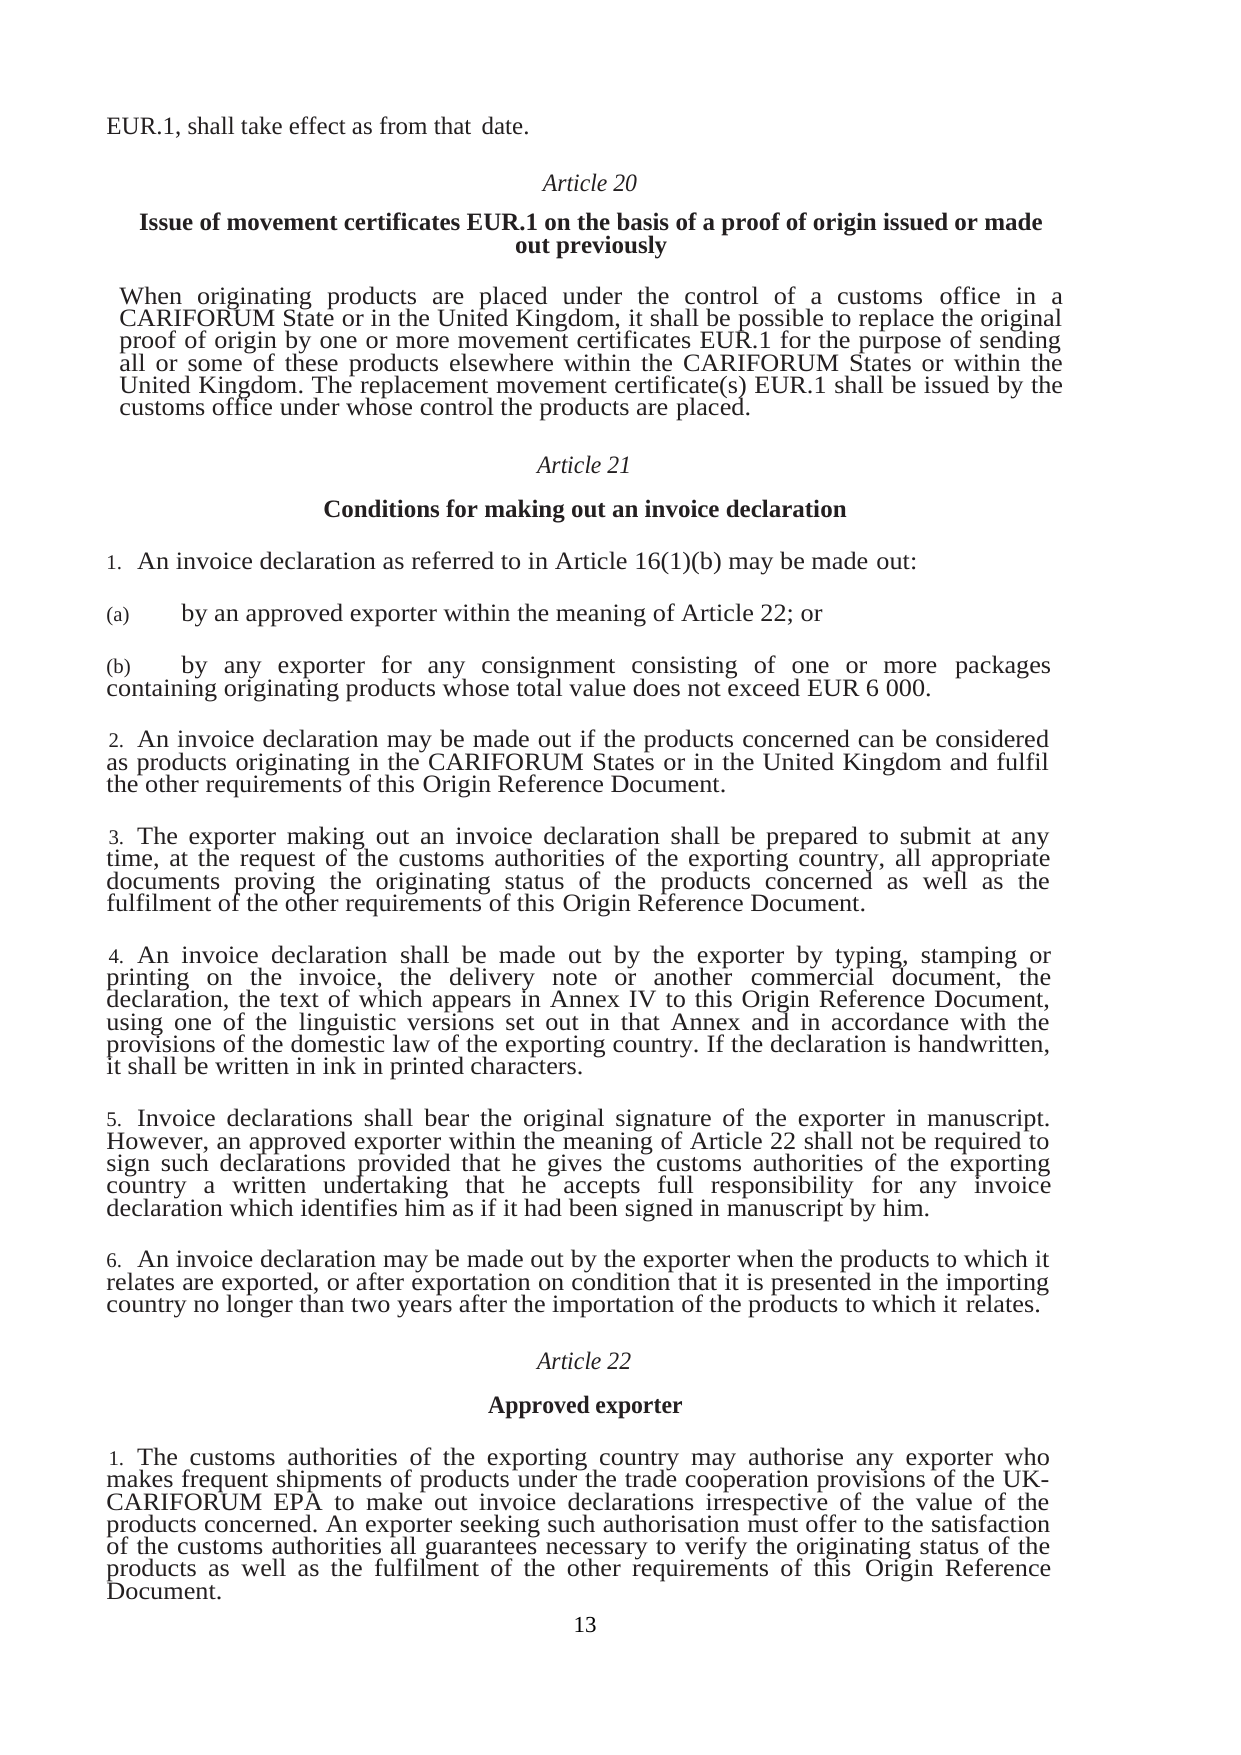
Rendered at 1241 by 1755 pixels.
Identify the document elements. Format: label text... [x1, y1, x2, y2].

text Issue of movement certificates EUR.1 on the basis of a proof of origin issued or made out previously [133, 213, 1049, 258]
text Approved exporter [115, 1390, 1055, 1419]
text Article 22 [115, 1346, 1055, 1375]
list by any exporter for any consignment consisting of one or more packages containing originating products whose total value does not exceed EUR 6 000. [106, 656, 1051, 700]
list Invoice declarations shall bear the original signature of the exporter in manuscript. However, an approved exporter within the meaning of Article 22 shall not be required to sign such declarations provided that he gives the customs authorities of the exporting country a written undertaking that he accepts full responsibility for any invoice declaration which identifies him as if it had been signed in manuscript by him. [106, 1109, 1051, 1220]
text When originating products are placed under the control of a customs office in a CARIFORUM State or in the United Kingdom, it shall be possible to replace the original proof of origin by one or more movement certificates EUR.1 for the purpose of sending all or some of these products elsewhere within the CARIFORUM States or within the United Kingdom. The replacement movement certificate(s) EUR.1 shall be issued by the customs office under whose control the products are placed. [119, 287, 1063, 420]
list EUR.1, shall take effect as from that date. [106, 117, 1063, 139]
list by an approved exporter within the meaning of Article 22; or [106, 604, 1051, 626]
list The customs authorities of the exporting country may authorise any exporter who makes frequent shipments of products under the trade cooperation provisions of the UK-CARIFORUM EPA to make out invoice declarations irrespective of the value of the products concerned. An exporter seeking such authorisation must offer to the satisfaction of the customs authorities all guarantees necessary to verify the originating status of the products as well as the fulfilment of the other requirements of this Origin Reference Document. [106, 1448, 1051, 1604]
text Article 21 [115, 450, 1055, 479]
list An invoice declaration may be made out by the exporter when the products to which it relates are exported, or after exportation on condition that it is presented in the importing country no longer than two years after the importation of the products to which it relates. [106, 1250, 1051, 1317]
list An invoice declaration shall be made out by the exporter by typing, stamping or printing on the invoice, the delivery note or another commercial document, the declaration, the text of which appears in Annex IV to this Origin Reference Document, using one of the linguistic versions set out in that Annex and in accordance with the provisions of the domestic law of the exporting country. If the declaration is handwritten, it shall be written in ink in printed characters. [106, 946, 1051, 1079]
list An invoice declaration as referred to in Article 16(1)(b) may be made out: [106, 552, 666, 574]
list An invoice declaration as referred to in Article 16(1)(b) may be made out: [695, 552, 1051, 574]
text Article 20 [133, 168, 1049, 196]
list An invoice declaration may be made out if the products concerned can be considered as products originating in the CARIFORUM States or in the United Kingdom and fulfil the other requirements of this Origin Reference Document. [106, 730, 1051, 797]
list The exporter making out an invoice declaration shall be prepared to submit at any time, at the request of the customs authorities of the exporting country, all appropriate documents proving the originating status of the products concerned as well as the fulfilment of the other requirements of this Origin Reference Document. [106, 827, 1051, 916]
text Conditions for making out an invoice declaration [115, 494, 1055, 523]
